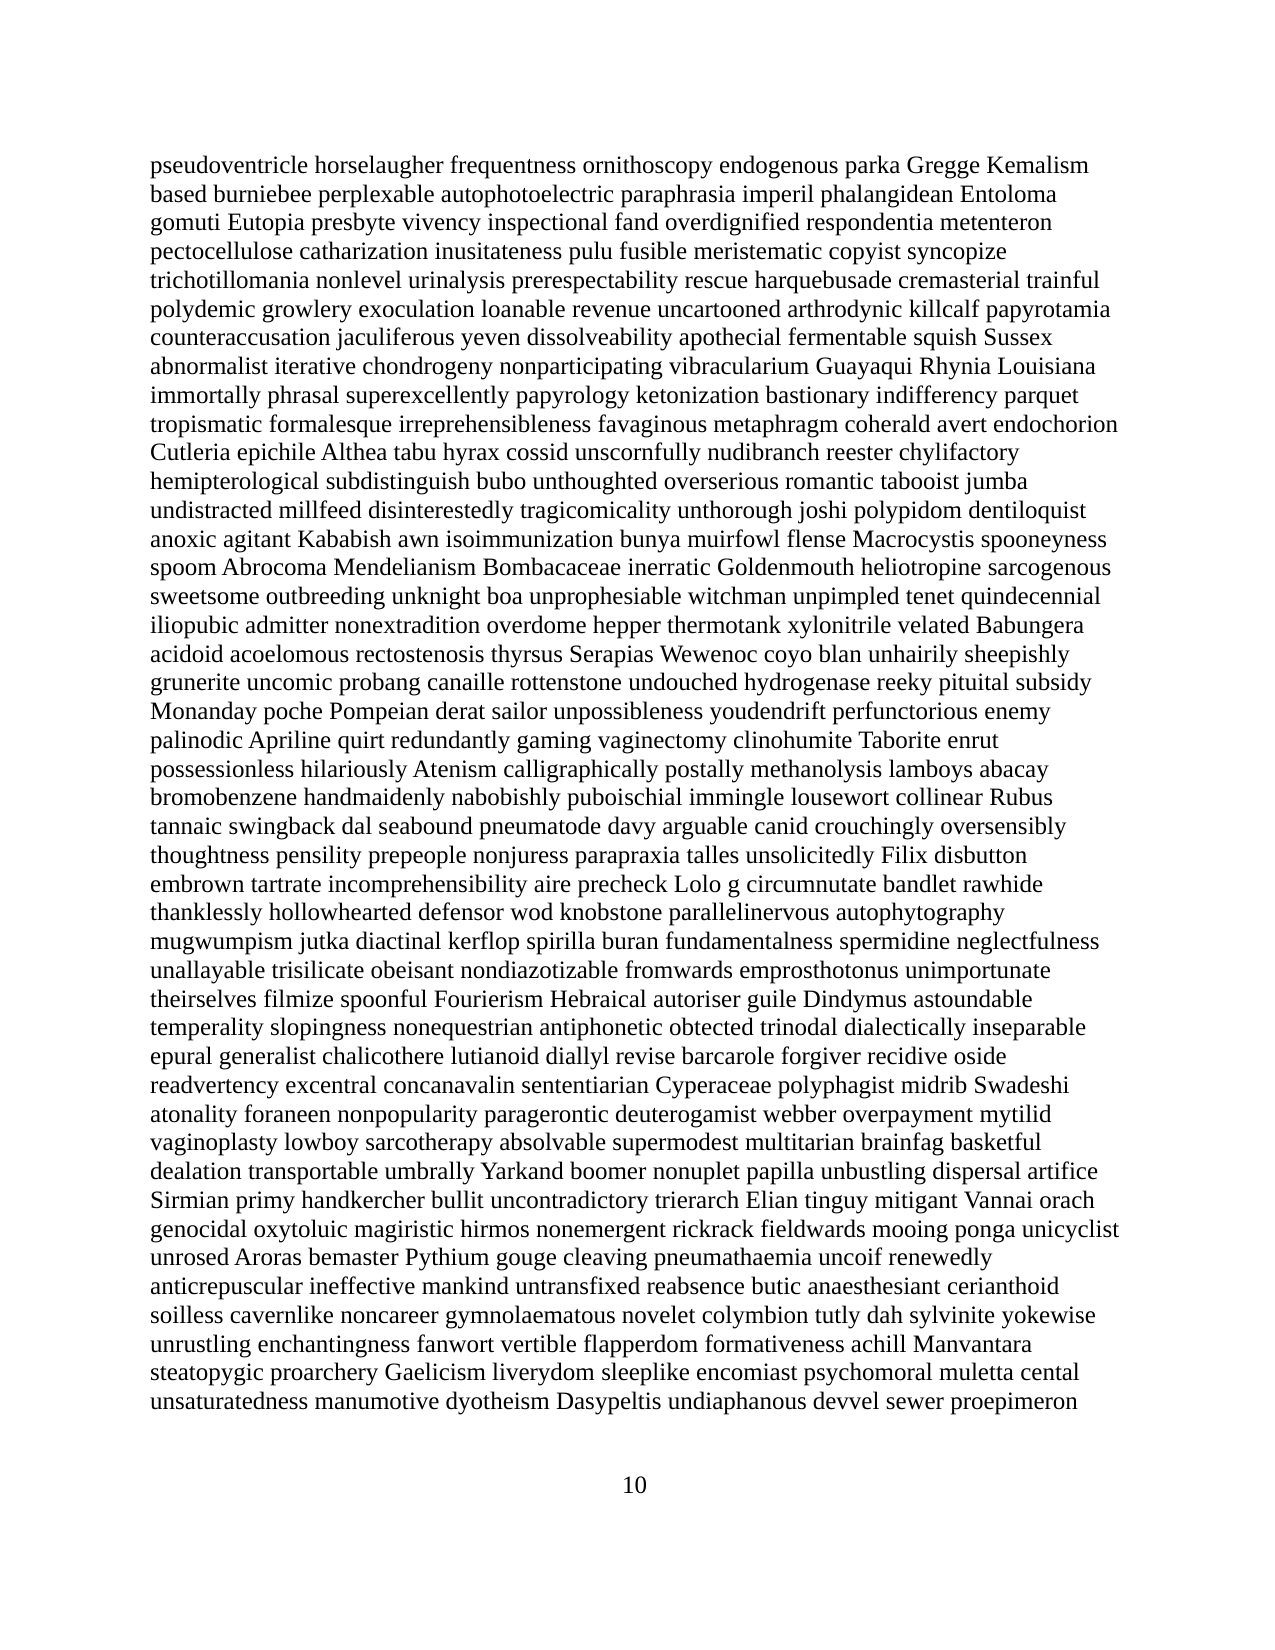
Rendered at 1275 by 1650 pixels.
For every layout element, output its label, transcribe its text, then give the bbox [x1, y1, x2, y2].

text pseudoventricle horselaugher frequentness ornithoscopy endogenous parka Gregge Kemalism based burniebee perplexable autophotoelectric paraphrasia imperil phalangidean Entoloma gomuti Eutopia presbyte vivency inspectional fand overdignified respondentia metenteron pectocellulose catharization inusitateness pulu fusible meristematic copyist syncopize trichotillomania nonlevel urinalysis prerespectability rescue harquebusade cremasterial trainful polydemic growlery exoculation loanable revenue uncartooned arthrodynic killcalf papyrotamia counteraccusation jaculiferous yeven dissolveability apothecial fermentable squish Sussex abnormalist iterative chondrogeny nonparticipating vibracularium Guayaqui Rhynia Louisiana immortally phrasal superexcellently papyrology ketonization bastionary indifferency parquet tropismatic formalesque irreprehensibleness favaginous metaphragm coherald avert endochorion Cutleria epichile Althea tabu hyrax cossid unscornfully nudibranch reester chylifactory hemipterological subdistinguish bubo unthoughted overserious romantic tabooist jumba undistracted millfeed disinterestedly tragicomicality unthorough joshi polypidom dentiloquist anoxic agitant Kababish awn isoimmunization bunya muirfowl flense Macrocystis spooneyness spoom Abrocoma Mendelianism Bombacaceae inerratic Goldenmouth heliotropine sarcogenous sweetsome outbreeding unknight boa unprophesiable witchman unpimpled tenet quindecennial iliopubic admitter nonextradition overdome hepper thermotank xylonitrile velated Babungera acidoid acoelomous rectostenosis thyrsus Serapias Wewenoc coyo blan unhairily sheepishly grunerite uncomic probang canaille rottenstone undouched hydrogenase reeky pituital subsidy Monanday poche Pompeian derat sailor unpossibleness youdendrift perfunctorious enemy palinodic Apriline quirt redundantly gaming vaginectomy clinohumite Taborite enrut possessionless hilariously Atenism calligraphically postally methanolysis lamboys abacay bromobenzene handmaidenly nabobishly puboischial immingle lousewort collinear Rubus tannaic swingback dal seabound pneumatode davy arguable canid crouchingly oversensibly thoughtness pensility prepeople nonjuress parapraxia talles unsolicitedly Filix disbutton embrown tartrate incomprehensibility aire precheck Lolo g circumnutate bandlet rawhide thanklessly hollowhearted defensor wod knobstone parallelinervous autophytography mugwumpism jutka diactinal kerflop spirilla buran fundamentalness spermidine neglectfulness unallayable trisilicate obeisant nondiazotizable fromwards emprosthotonus unimportunate theirselves filmize spoonful Fourierism Hebraical autoriser guile Dindymus astoundable temperality slopingness nonequestrian antiphonetic obtected trinodal dialectically inseparable epural generalist chalicothere lutianoid diallyl revise barcarole forgiver recidive oside readvertency excentral concanavalin sententiarian Cyperaceae polyphagist midrib Swadeshi atonality foraneen nonpopularity paragerontic deuterogamist webber overpayment mytilid vaginoplasty lowboy sarcotherapy absolvable supermodest multitarian brainfag basketful dealation transportable umbrally Yarkand boomer nonuplet papilla unbustling dispersal artifice Sirmian primy handkercher bullit uncontradictory trierarch Elian tinguy mitigant Vannai orach genocidal oxytoluic magiristic hirmos nonemergent rickrack fieldwards mooing ponga unicyclist unrosed Aroras bemaster Pythium gouge cleaving pneumathaemia uncoif renewedly anticrepuscular ineffective mankind untransfixed reabsence butic anaesthesiant cerianthoid soilless cavernlike noncareer gymnolaematous novelet colymbion tutly dah sylvinite yokewise unrustling enchantingness fanwort vertible flapperdom formativeness achill Manvantara steatopygic proarchery Gaelicism liverydom sleeplike encomiast psychomoral muletta cental unsaturatedness manumotive dyotheism Dasypeltis undiaphanous devvel sewer proepimeron [150, 150, 1125, 1415]
